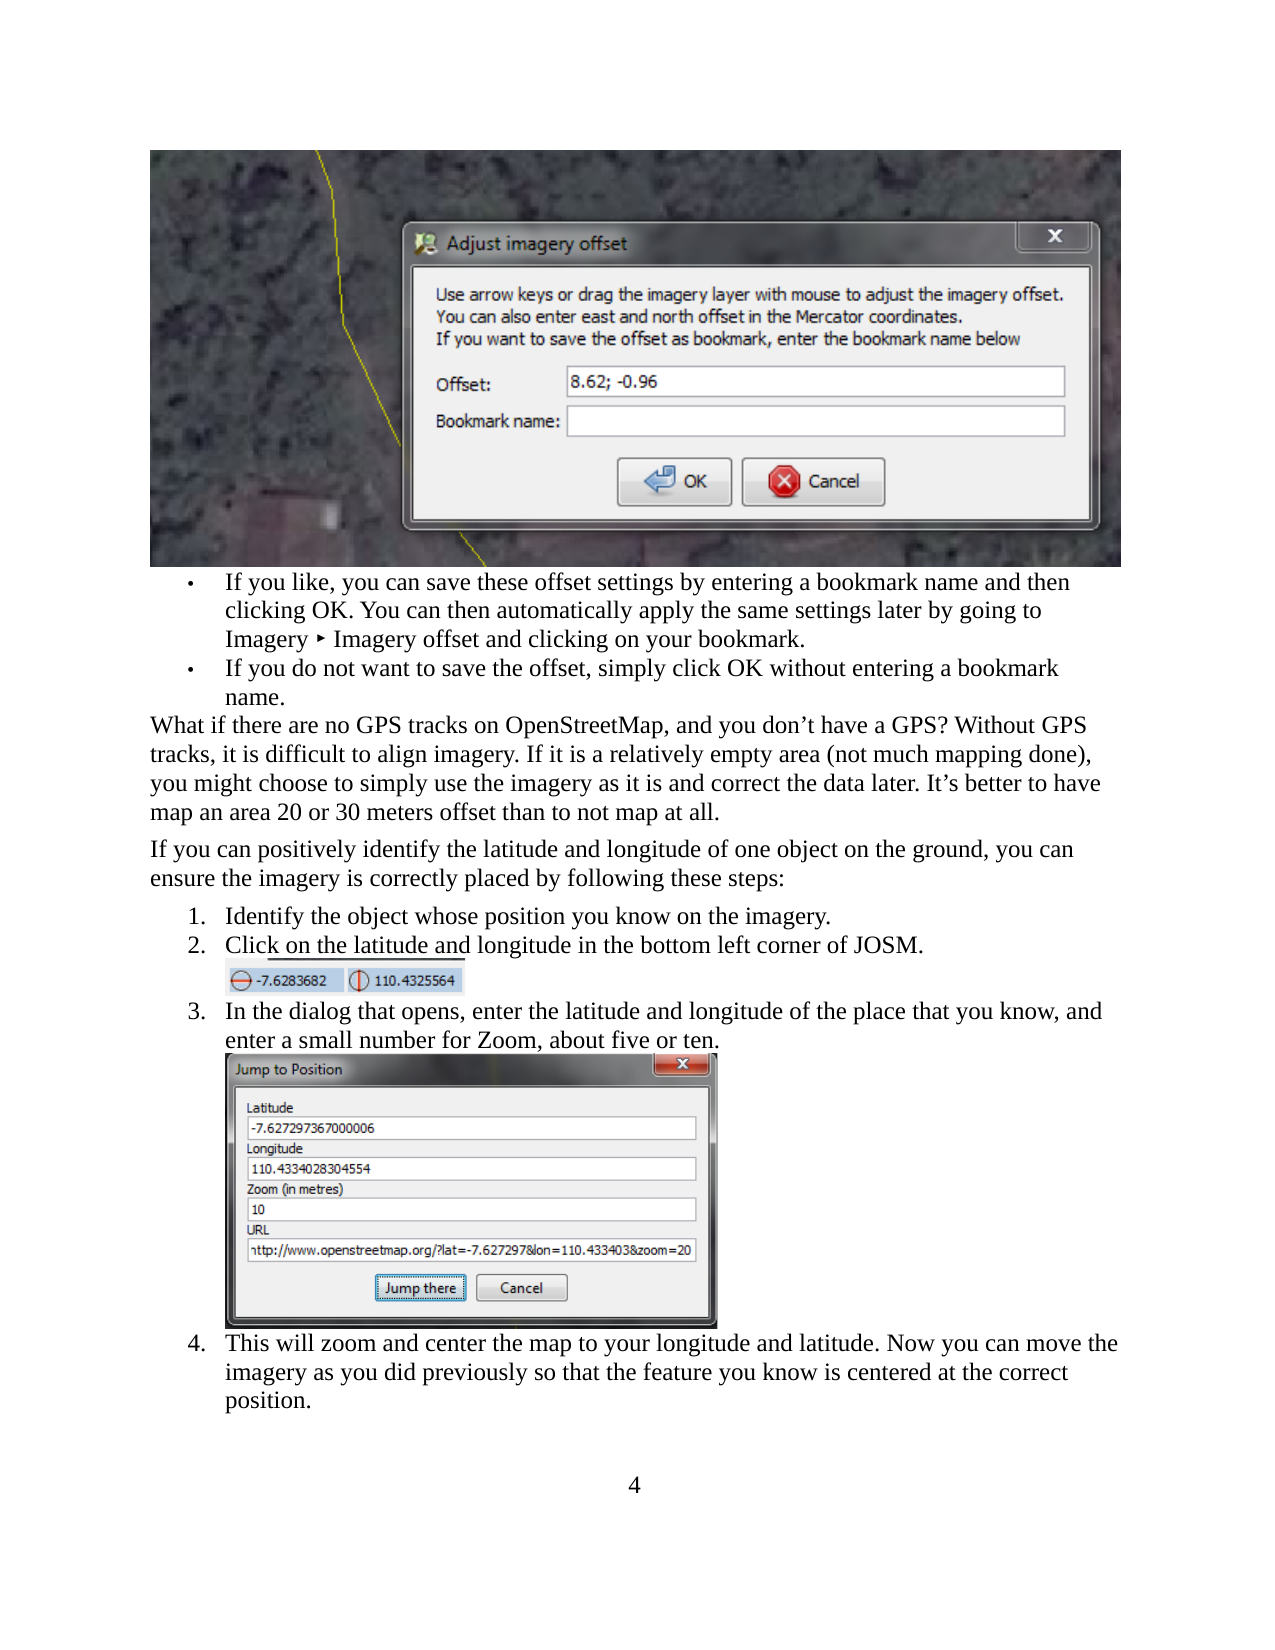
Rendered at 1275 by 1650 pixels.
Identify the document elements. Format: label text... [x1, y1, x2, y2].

list This will zoom and center the map to your longitude and latitude. Now you can move the imagery as you did previously so that the feature you know is centered at the correct position. [187, 1328, 1125, 1414]
list If you do not want to save the offset, simply click OK without entering a bookmark name. [187, 653, 1125, 711]
picture [150, 150, 1121, 567]
list In the dialog that opens, enter the latitude and longitude of the place that you know, and enter a small number for Zoom, about five or ten. [187, 996, 1125, 1328]
list Identify the object whose position you know on the imagery. [187, 901, 1125, 930]
list If you like, you can save these offset settings by entering a bookmark name and then clicking OK. You can then automatically apply the same settings later by going to Imagery ‣ Imagery offset and clicking on your bookmark. [187, 567, 1125, 653]
list Click on the latitude and longitude in the bottom left corner of JOSM. [187, 930, 1125, 996]
picture [225, 1053, 718, 1329]
text If you can positively identify the latitude and longitude of one object on the ground, you can ensure the imagery is correctly placed by following these steps: [150, 834, 1125, 892]
text What if there are no GPS tracks on OpenStreetMap, and you don’t have a GPS? Without GPS tracks, it is difficult to align imagery. If it is a relatively empty area (not much mapping done), you might choose to simply use the imagery as it is and correct the data later. It’s better to have map an area 20 or 30 meters offset than to not map at all. [150, 711, 1125, 826]
picture [225, 958, 465, 996]
